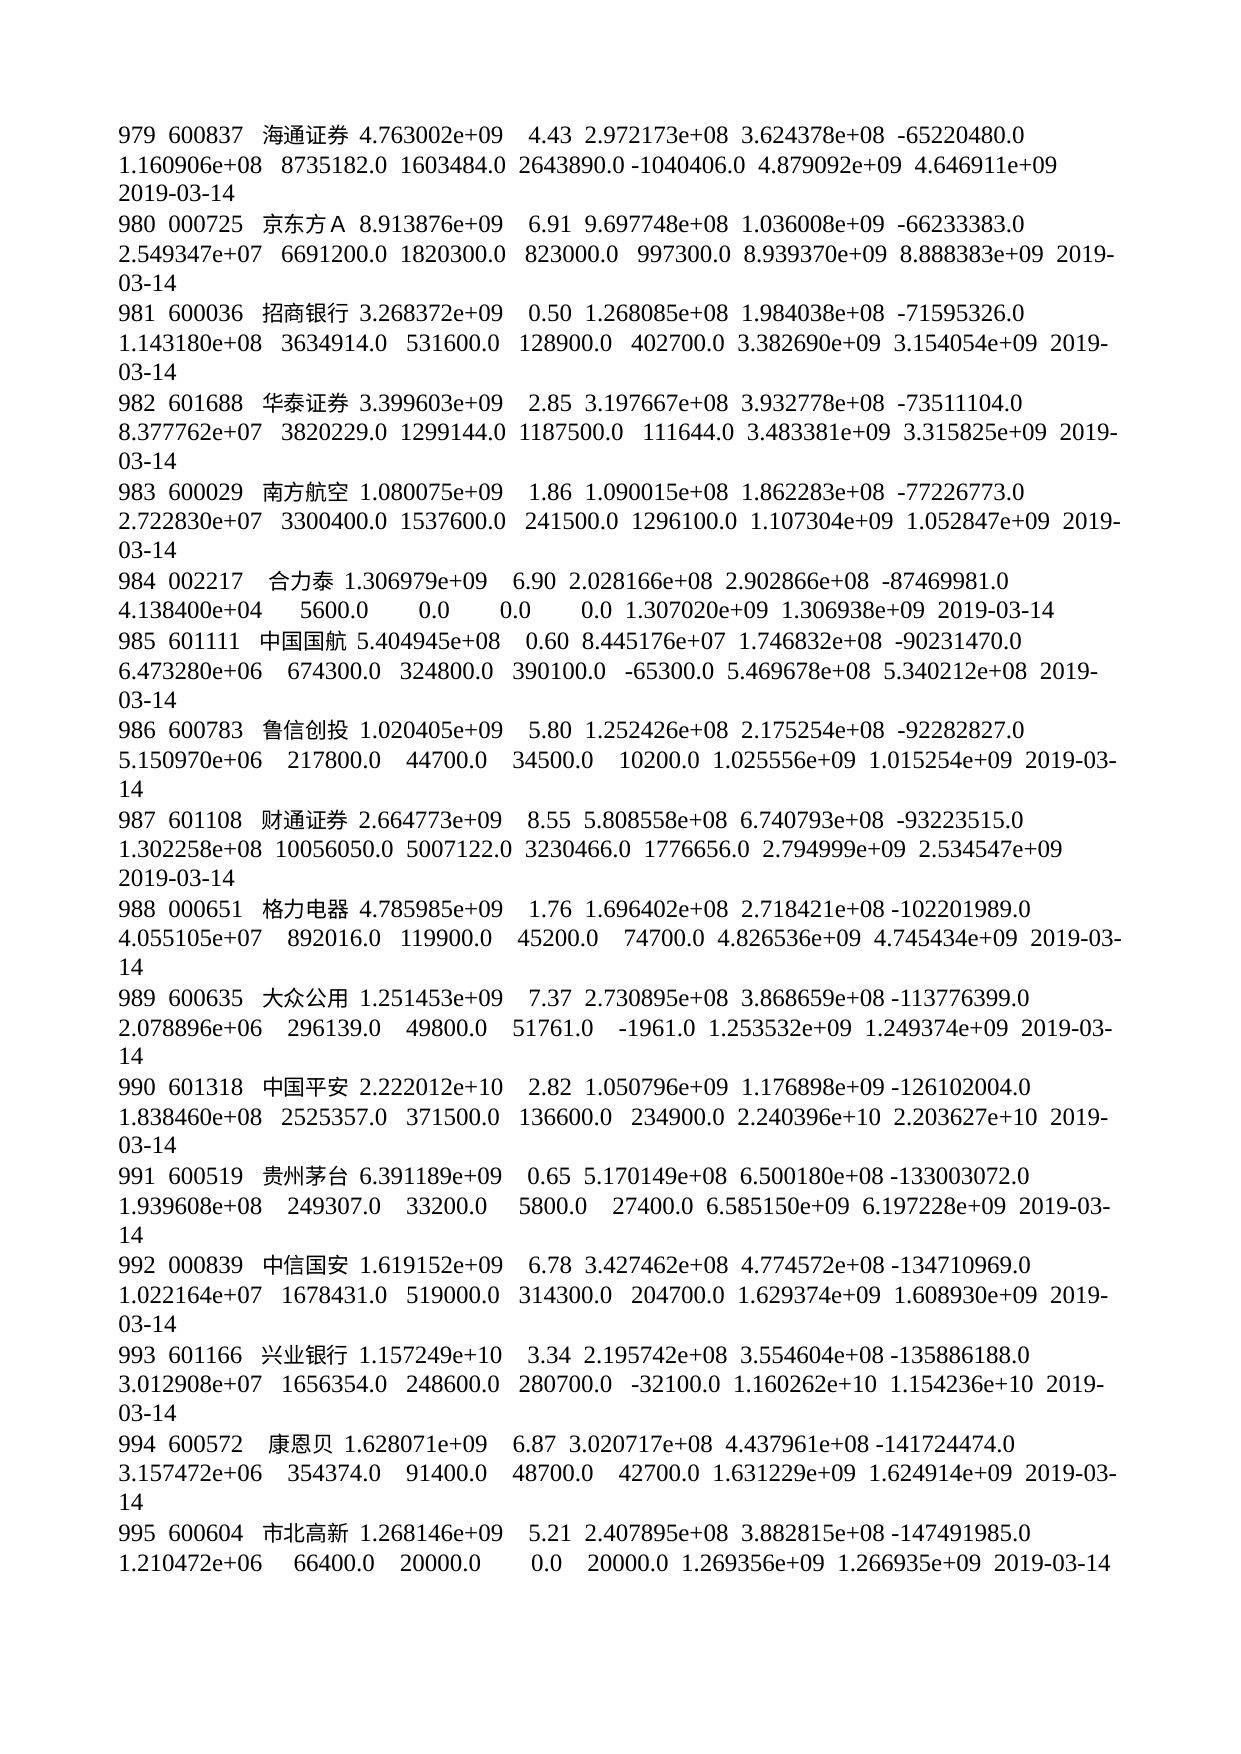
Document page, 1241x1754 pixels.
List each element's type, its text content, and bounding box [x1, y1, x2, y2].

text 982 601688 华泰证券 3.399603e+09 2.85 3.197667e+08 3.932778e+08 -73511104.0 8.377762e+07 3820229.0 1299144.0 1187500.0 111644.0 3.483381e+09 3.315825e+09 2019-03-14 [118, 386, 1122, 475]
text 990 601318 中国平安 2.222012e+10 2.82 1.050796e+09 1.176898e+09 -126102004.0 1.838460e+08 2525357.0 371500.0 136600.0 234900.0 2.240396e+10 2.203627e+10 2019-03-14 [118, 1070, 1122, 1159]
text 988 000651 格力电器 4.785985e+09 1.76 1.696402e+08 2.718421e+08 -102201989.0 4.055105e+07 892016.0 119900.0 45200.0 74700.0 4.826536e+09 4.745434e+09 2019-03-14 [118, 892, 1122, 981]
text 980 000725 京东方Ａ 8.913876e+09 6.91 9.697748e+08 1.036008e+09 -66233383.0 2.549347e+07 6691200.0 1820300.0 823000.0 997300.0 8.939370e+09 8.888383e+09 2019-03-14 [118, 207, 1122, 296]
text 993 601166 兴业银行 1.157249e+10 3.34 2.195742e+08 3.554604e+08 -135886188.0 3.012908e+07 1656354.0 248600.0 280700.0 -32100.0 1.160262e+10 1.154236e+10 2019-03-14 [118, 1338, 1122, 1427]
text 987 601108 财通证券 2.664773e+09 8.55 5.808558e+08 6.740793e+08 -93223515.0 1.302258e+08 10056050.0 5007122.0 3230466.0 1776656.0 2.794999e+09 2.534547e+09 2019-03-14 [118, 803, 1122, 892]
text 985 601111 中国国航 5.404945e+08 0.60 8.445176e+07 1.746832e+08 -90231470.0 6.473280e+06 674300.0 324800.0 390100.0 -65300.0 5.469678e+08 5.340212e+08 2019-03-14 [118, 624, 1122, 713]
text 994 600572 康恩贝 1.628071e+09 6.87 3.020717e+08 4.437961e+08 -141724474.0 3.157472e+06 354374.0 91400.0 48700.0 42700.0 1.631229e+09 1.624914e+09 2019-03-14 [118, 1427, 1122, 1516]
text 983 600029 南方航空 1.080075e+09 1.86 1.090015e+08 1.862283e+08 -77226773.0 2.722830e+07 3300400.0 1537600.0 241500.0 1296100.0 1.107304e+09 1.052847e+09 2019-03-14 [118, 475, 1122, 564]
text 995 600604 市北高新 1.268146e+09 5.21 2.407895e+08 3.882815e+08 -147491985.0 1.210472e+06 66400.0 20000.0 0.0 20000.0 1.269356e+09 1.266935e+09 2019-03-14 [118, 1516, 1122, 1576]
text 989 600635 大众公用 1.251453e+09 7.37 2.730895e+08 3.868659e+08 -113776399.0 2.078896e+06 296139.0 49800.0 51761.0 -1961.0 1.253532e+09 1.249374e+09 2019-03-14 [118, 981, 1122, 1070]
text 986 600783 鲁信创投 1.020405e+09 5.80 1.252426e+08 2.175254e+08 -92282827.0 5.150970e+06 217800.0 44700.0 34500.0 10200.0 1.025556e+09 1.015254e+09 2019-03-14 [118, 713, 1122, 803]
text 979 600837 海通证券 4.763002e+09 4.43 2.972173e+08 3.624378e+08 -65220480.0 1.160906e+08 8735182.0 1603484.0 2643890.0 -1040406.0 4.879092e+09 4.646911e+09 2019-03-14 [118, 118, 1122, 207]
text 984 002217 合力泰 1.306979e+09 6.90 2.028166e+08 2.902866e+08 -87469981.0 4.138400e+04 5600.0 0.0 0.0 0.0 1.307020e+09 1.306938e+09 2019-03-14 [118, 564, 1122, 624]
text 991 600519 贵州茅台 6.391189e+09 0.65 5.170149e+08 6.500180e+08 -133003072.0 1.939608e+08 249307.0 33200.0 5800.0 27400.0 6.585150e+09 6.197228e+09 2019-03-14 [118, 1159, 1122, 1248]
text 992 000839 中信国安 1.619152e+09 6.78 3.427462e+08 4.774572e+08 -134710969.0 1.022164e+07 1678431.0 519000.0 314300.0 204700.0 1.629374e+09 1.608930e+09 2019-03-14 [118, 1248, 1122, 1338]
text 981 600036 招商银行 3.268372e+09 0.50 1.268085e+08 1.984038e+08 -71595326.0 1.143180e+08 3634914.0 531600.0 128900.0 402700.0 3.382690e+09 3.154054e+09 2019-03-14 [118, 296, 1122, 386]
